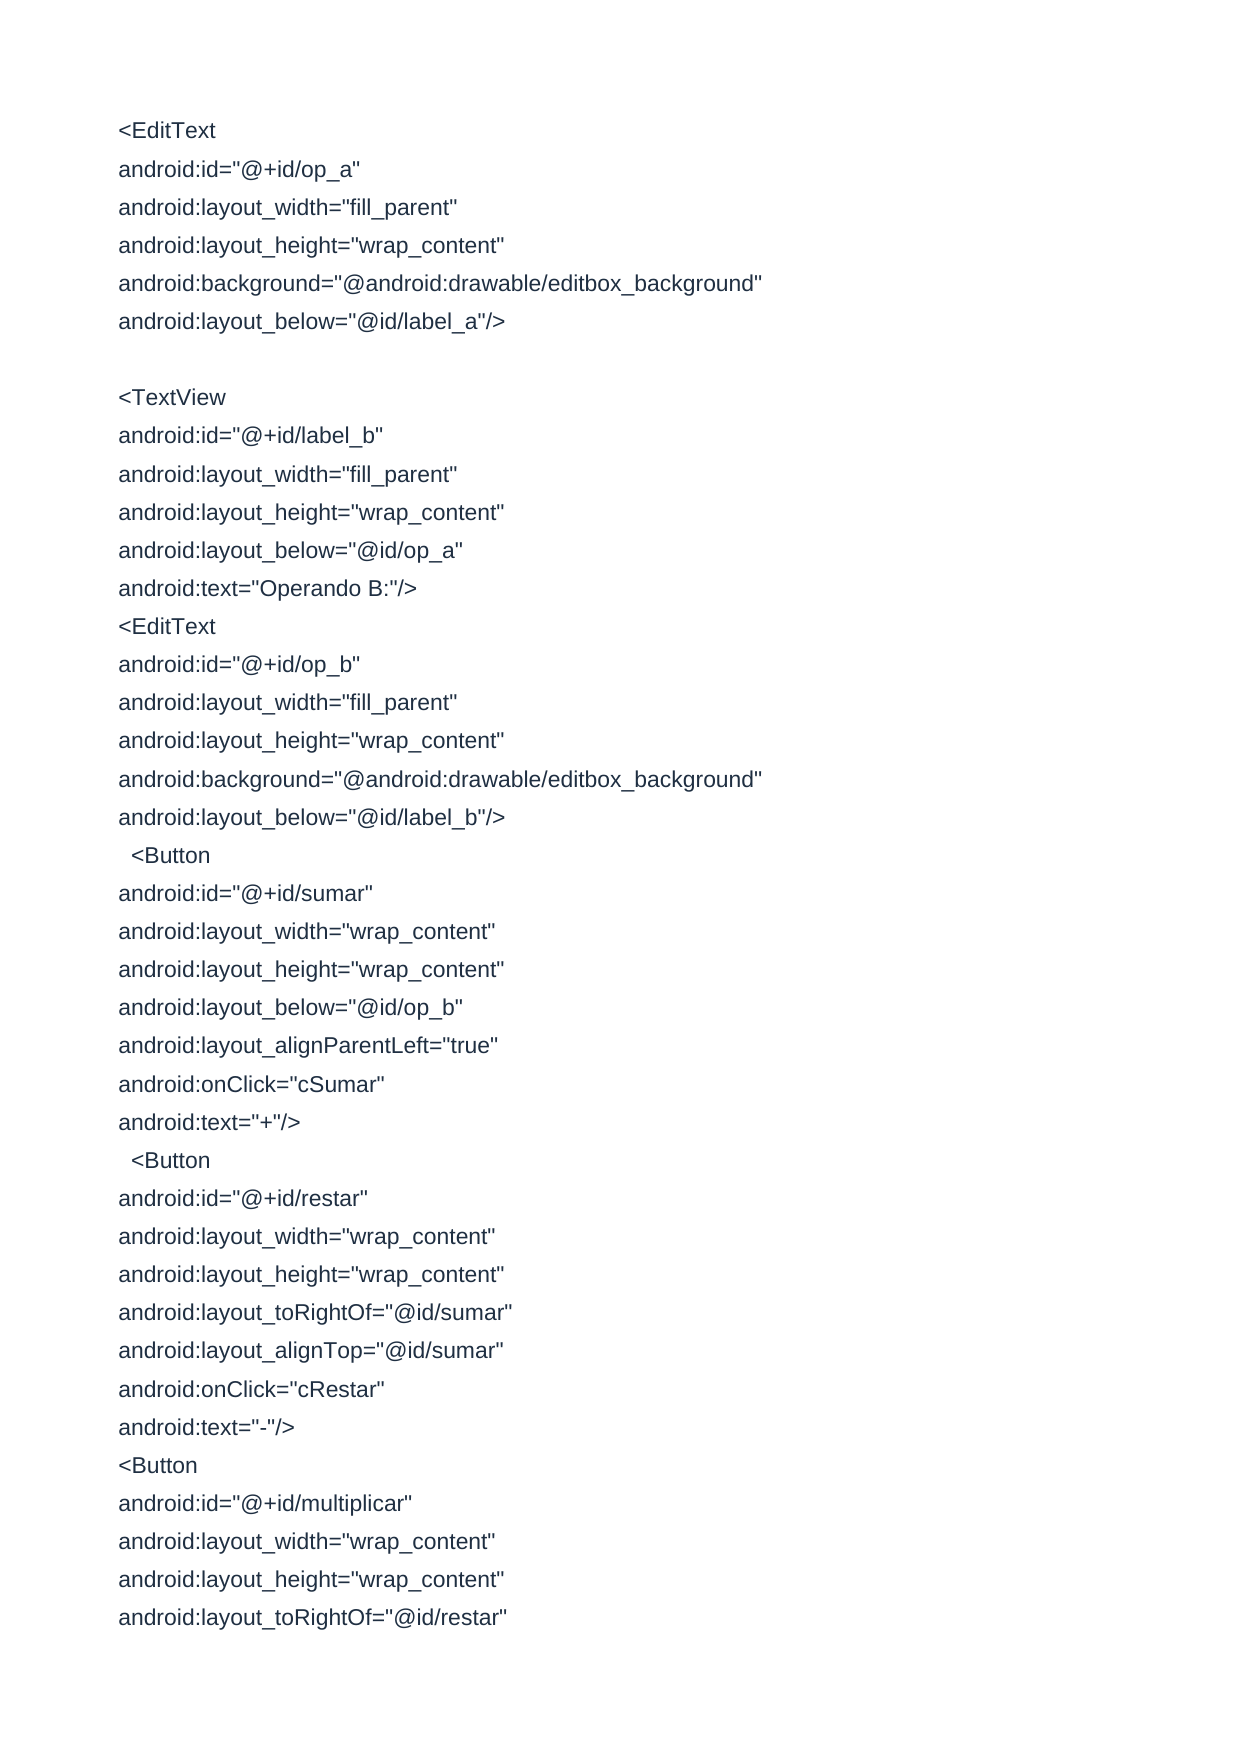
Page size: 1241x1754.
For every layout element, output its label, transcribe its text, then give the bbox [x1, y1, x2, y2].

text android:id="@+id/sumar" [118, 881, 1122, 906]
text android:layout_width="wrap_content" [118, 1224, 1122, 1249]
text android:layout_width="wrap_content" [118, 919, 1122, 944]
text android:text="Operando B:"/> [118, 576, 1122, 601]
text android:layout_height="wrap_content" [118, 1262, 1122, 1287]
text <Button [118, 1452, 1122, 1478]
text android:id="@+id/op_b" [118, 652, 1122, 677]
text android:layout_below="@id/op_a" [118, 537, 1122, 563]
text android:background="@android:drawable/editbox_background" [118, 271, 1122, 296]
text android:onClick="cRestar" [118, 1376, 1122, 1402]
text android:id="@+id/restar" [118, 1186, 1122, 1211]
text android:layout_height="wrap_content" [118, 499, 1122, 525]
text android:layout_width="wrap_content" [118, 1529, 1122, 1554]
text android:id="@+id/op_a" [118, 156, 1122, 182]
text android:layout_height="wrap_content" [118, 957, 1122, 982]
text android:layout_height="wrap_content" [118, 232, 1122, 258]
text android:background="@android:drawable/editbox_background" [118, 766, 1122, 792]
text android:text="+"/> [118, 1109, 1122, 1135]
text android:layout_toRightOf="@id/sumar" [118, 1300, 1122, 1326]
text android:layout_width="fill_parent" [118, 690, 1122, 716]
text android:layout_width="fill_parent" [118, 461, 1122, 487]
text android:layout_alignParentLeft="true" [118, 1033, 1122, 1059]
text <TextView [118, 385, 1122, 411]
text android:id="@+id/label_b" [118, 423, 1122, 449]
text <Button [118, 1147, 1122, 1173]
text android:id="@+id/multiplicar" [118, 1491, 1122, 1516]
text android:layout_height="wrap_content" [118, 728, 1122, 754]
text android:onClick="cSumar" [118, 1071, 1122, 1097]
text android:layout_below="@id/label_b"/> [118, 804, 1122, 830]
text android:layout_below="@id/label_a"/> [118, 309, 1122, 334]
text android:layout_height="wrap_content" [118, 1567, 1122, 1592]
text android:layout_below="@id/op_b" [118, 995, 1122, 1021]
text android:layout_alignTop="@id/sumar" [118, 1338, 1122, 1364]
text <EditText [118, 118, 1122, 144]
text android:layout_width="fill_parent" [118, 194, 1122, 220]
text android:text="-"/> [118, 1414, 1122, 1440]
text <Button [118, 842, 1122, 868]
text <EditText [118, 614, 1122, 639]
text android:layout_toRightOf="@id/restar" [118, 1605, 1122, 1631]
